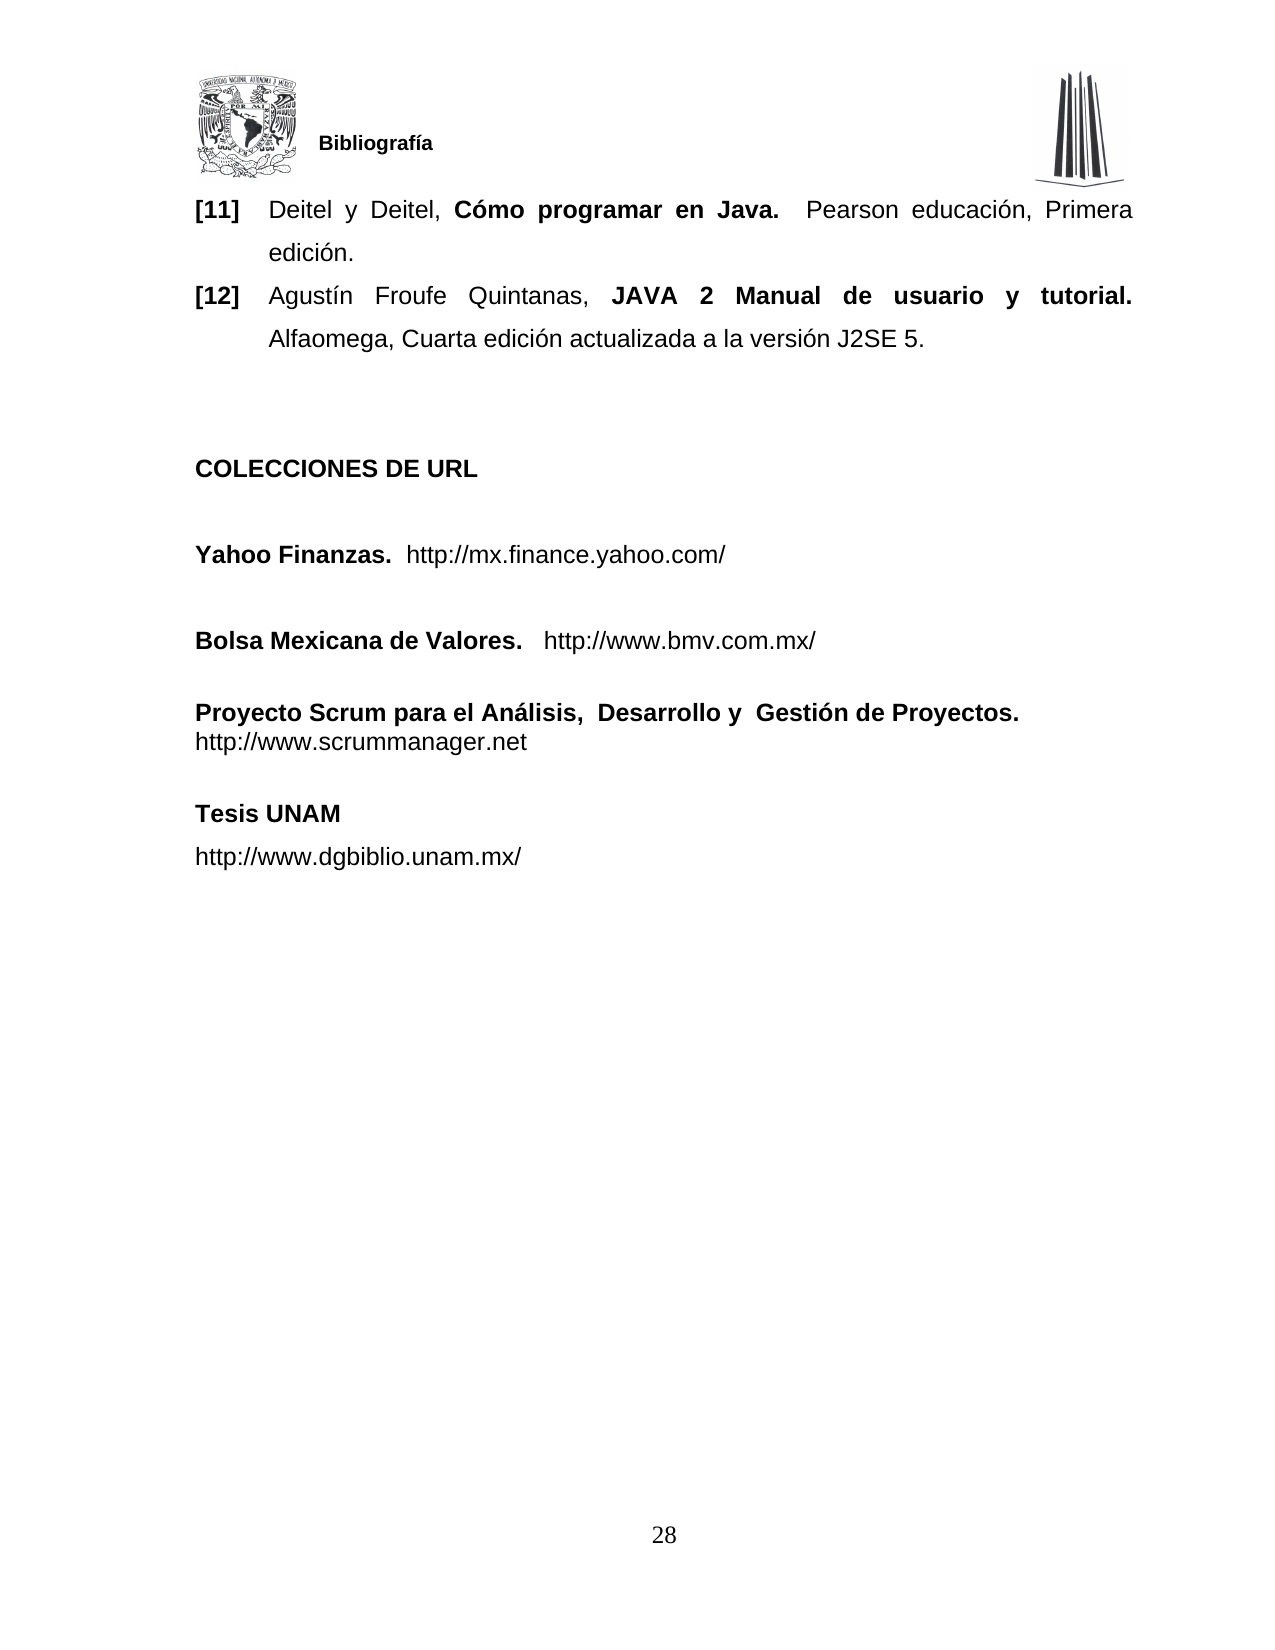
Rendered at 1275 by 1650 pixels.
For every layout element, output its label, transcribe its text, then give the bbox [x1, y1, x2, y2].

text [11] Deitel y Deitel, Cómo programar en Java. Pearson educación, Primera edición. [195, 195, 1133, 267]
picture [1029, 65, 1131, 193]
text COLECCIONES DE URL [195, 454, 1133, 482]
text Tesis UNAM [195, 799, 1133, 827]
text Yahoo Finanzas. http://mx.finance.yahoo.com/ [195, 540, 1133, 569]
text Bolsa Mexicana de Valores. http://www.bmv.com.mx/ [195, 626, 1133, 655]
text [12] Agustín Froufe Quintanas, JAVA 2 Manual de usuario y tutorial. Alfaomega, Cuarta edición actualizada a la versión J2SE 5. [195, 281, 1133, 353]
text http://www.dgbiblio.unam.mx/ [195, 842, 1133, 871]
text Proyecto Scrum para el Análisis, Desarrollo y Gestión de Proyectos. http://www.scrummanager.net [195, 698, 1133, 756]
